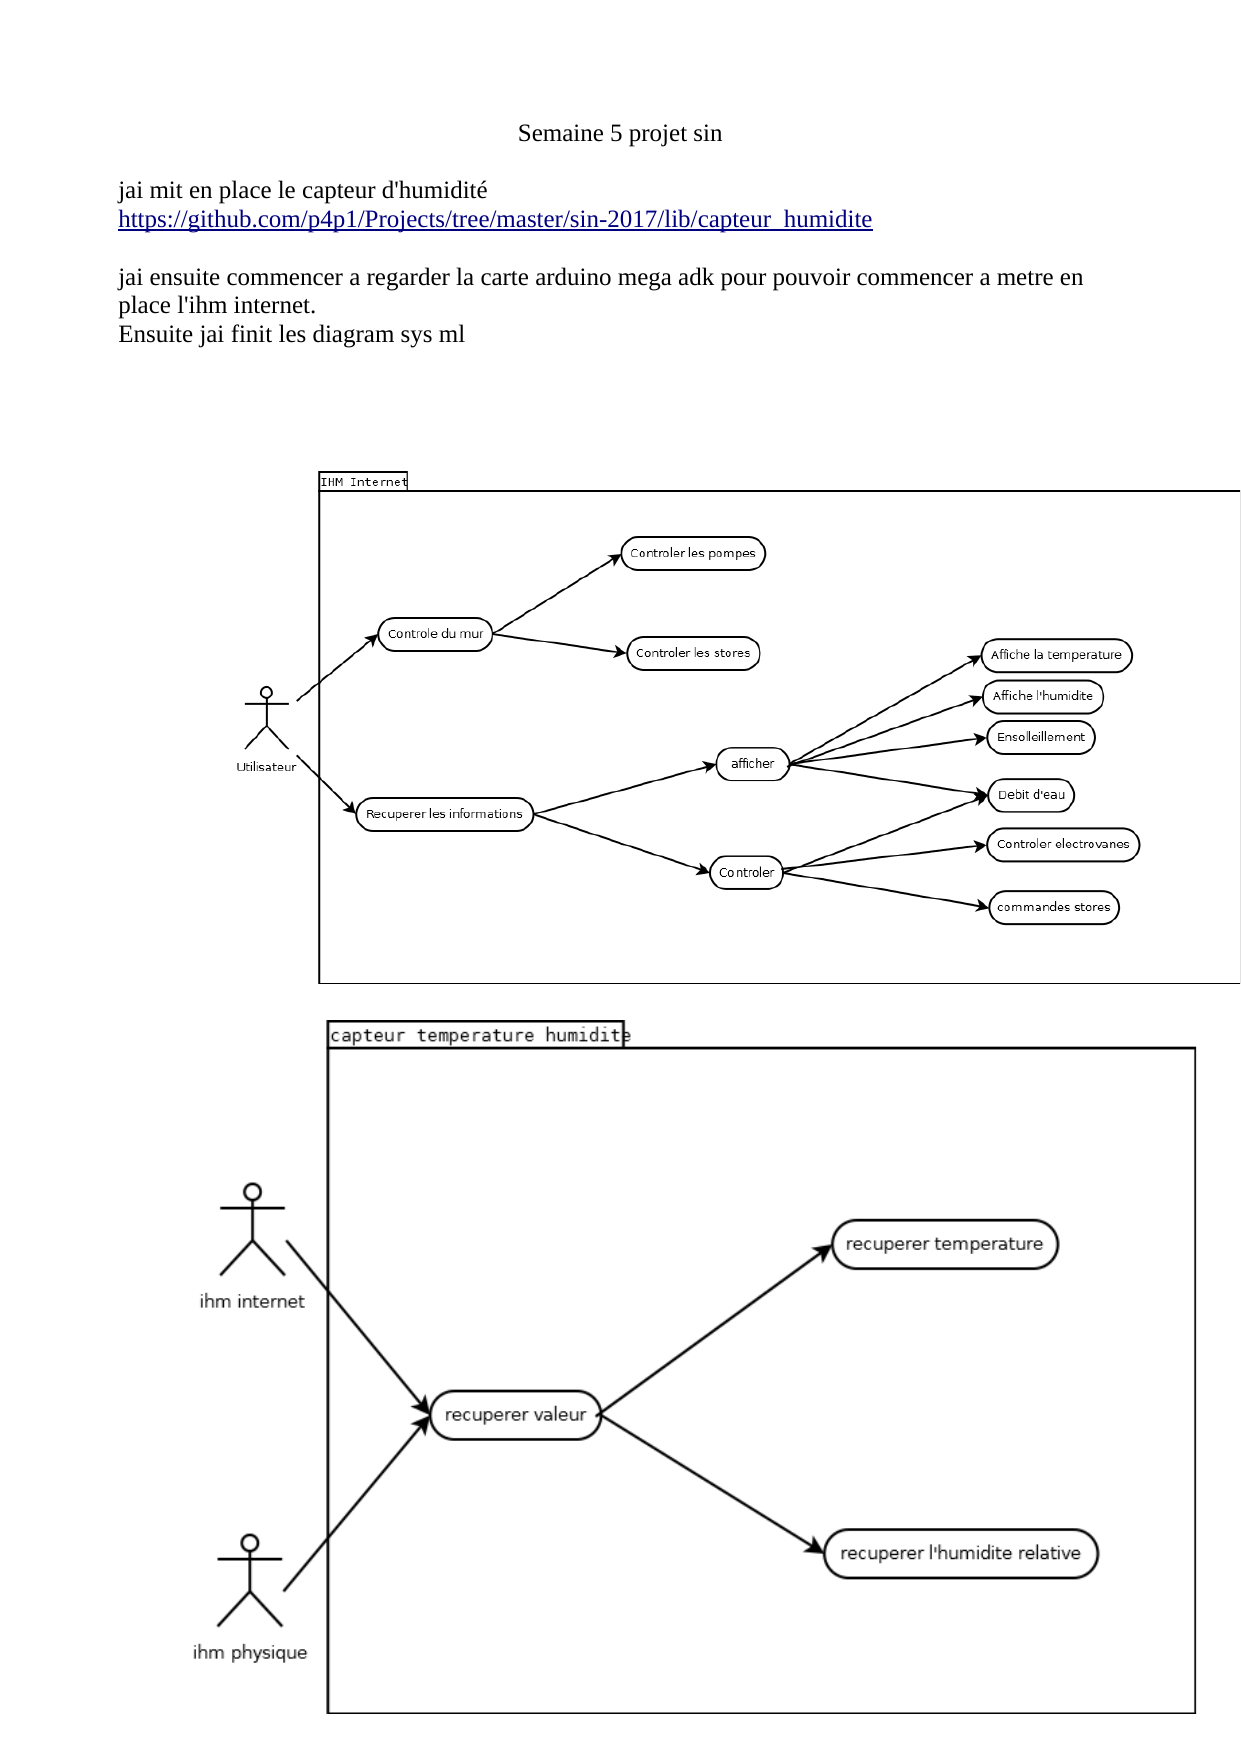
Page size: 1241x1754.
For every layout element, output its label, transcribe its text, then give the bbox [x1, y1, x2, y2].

text https://github.com/p4p1/Projects/tree/master/sin-2017/lib/capteur_humidite [118, 204, 1122, 233]
picture [192, 1020, 1197, 1714]
text Ensuite jai finit les diagram sys ml [118, 319, 1122, 348]
text jai mit en place le capteur d'humidité [118, 176, 1122, 204]
text Semaine 5 projet sin [118, 118, 1122, 147]
picture [236, 471, 1241, 984]
text jai ensuite commencer a regarder la carte arduino mega adk pour pouvoir commencer a metre en place l'ihm internet. [118, 262, 1122, 319]
